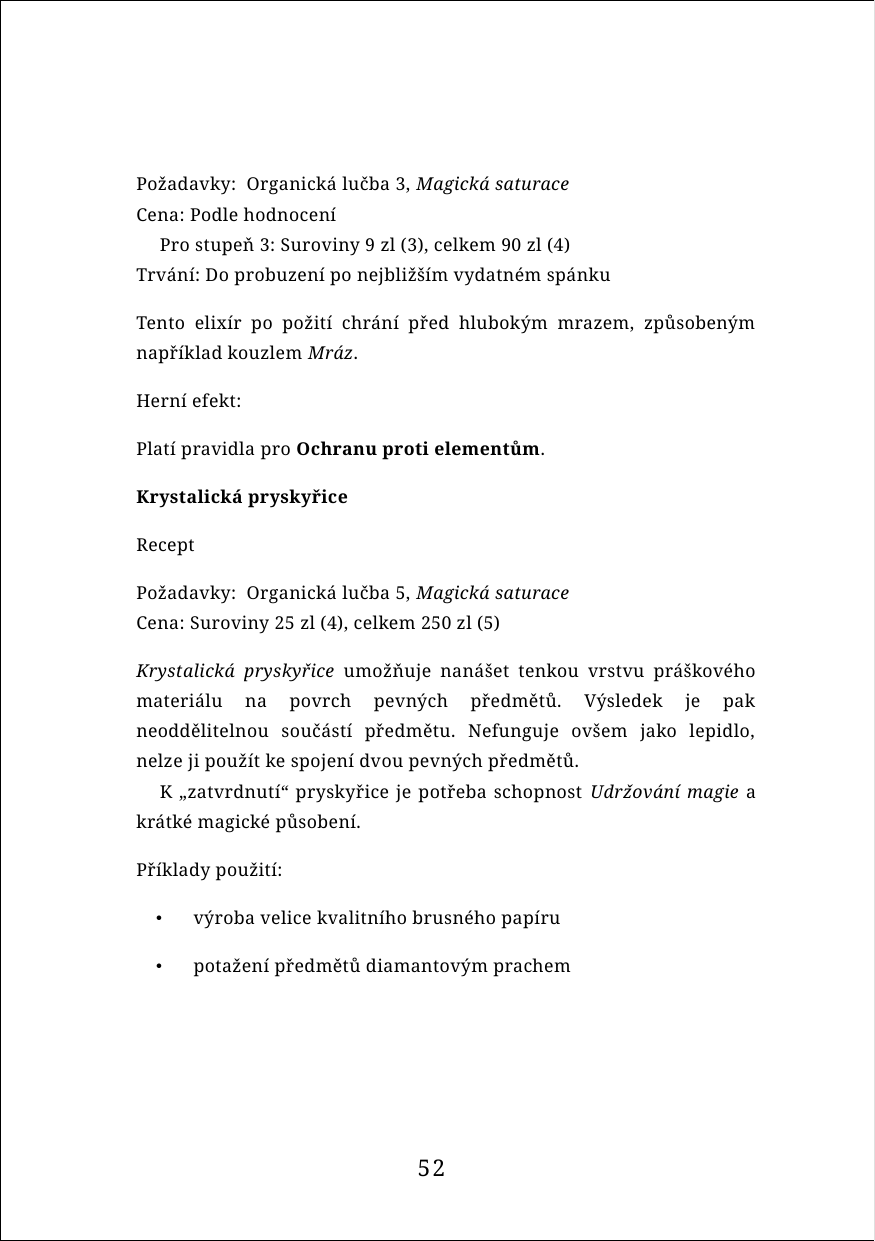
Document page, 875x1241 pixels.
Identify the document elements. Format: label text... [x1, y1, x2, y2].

text Recept [136, 532, 756, 556]
text Tento elixír po požití chrání před hlubokým mrazem, způsobeným například kouzlem Mráz. [136, 310, 756, 365]
text Krystalická pryskyřice [136, 484, 756, 508]
text Požadavky: Organická lučba 3, Magická saturace Cena: Podle hodnocení Pro stupeň 3: Suroviny 9 zl (3), celkem 90 zl (4) Trvání: Do probuzení po nejbližším vydatném spánku [136, 172, 756, 287]
list výroba velice kvalitního brusného papíru [156, 905, 756, 929]
text Herní efekt: [136, 388, 756, 413]
text Příklady použití: [136, 857, 756, 881]
text Krystalická pryskyřice umožňuje nanášet tenkou vrstvu práškového materiálu na povrch pevných předmětů. Výsledek je pak neoddělitelnou součástí předmětu. Nefunguje ovšem jako lepidlo, nelze ji použít ke spojení dvou pevných předmětů. K „zatvrdnutí“ pryskyřice je potřeba schopnost Udržování magie a krátké magické působení. [136, 658, 756, 833]
text Požadavky: Organická lučba 5, Magická saturace Cena: Suroviny 25 zl (4), celkem 250 zl (5) [136, 580, 756, 634]
list potažení předmětů diamantovým prachem [156, 953, 756, 977]
text Platí pravidla pro Ochranu proti elementům. [136, 436, 756, 461]
